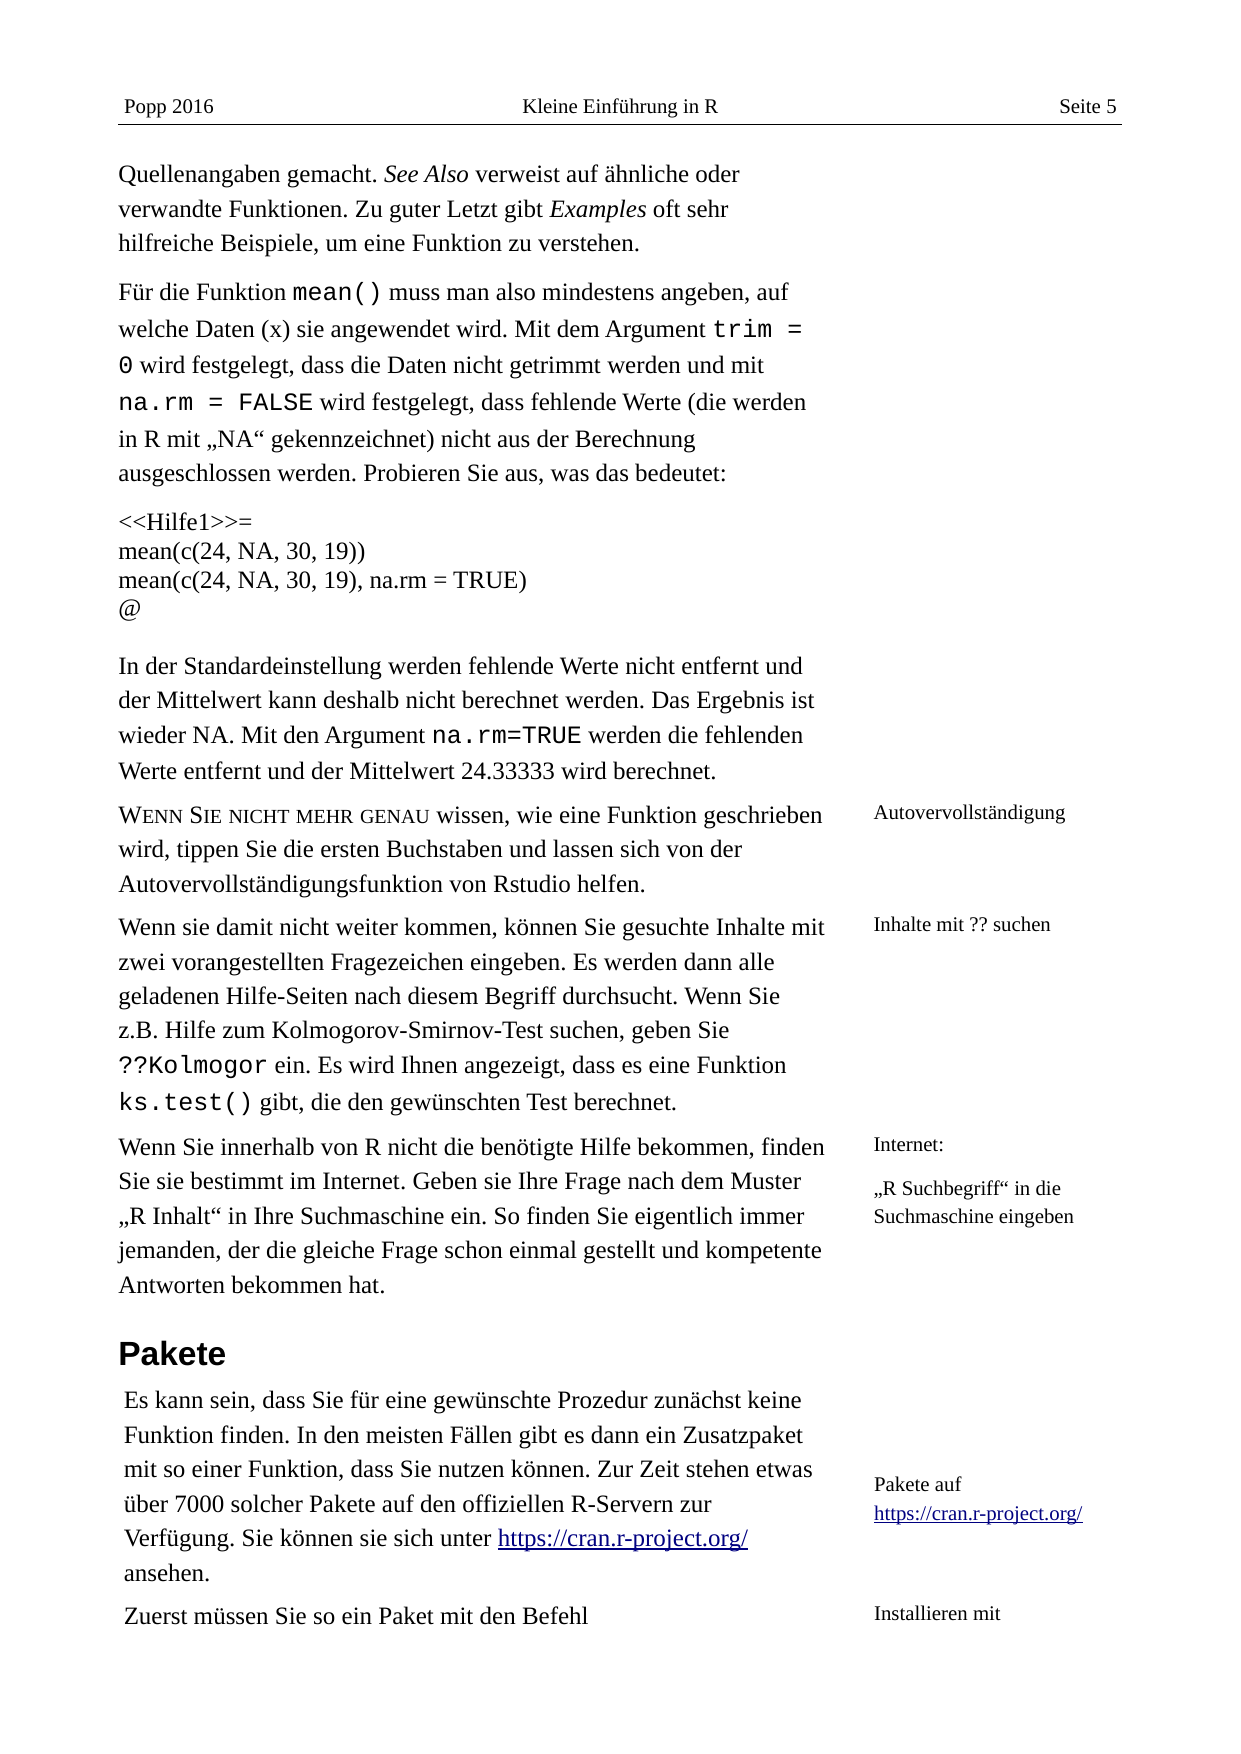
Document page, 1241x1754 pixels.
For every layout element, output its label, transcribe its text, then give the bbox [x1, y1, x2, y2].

table_cell Wenn sie damit nicht weiter kommen, können Sie gesuchte Inhalte mit zwei vorangestellten Fragezeichen eingeben. Es werden dann alle geladenen Hilfe-Seiten nach diesem Begriff durchsucht. Wenn Sie z.B. Hilfe zum Kolmogorov-Smirnov-Test suchen, geben Sie ??Kolmogor ein. Es wird Ihnen angezeigt, dass es eine Funktion ks.test() gibt, die den gewünschten Test berechnet. [118, 912, 856, 1132]
table_header Pakete auf https://cran.r-project.org/ [856, 1385, 1123, 1601]
table_header Hilfe mit ? Aufrufen [856, 159, 1123, 800]
table_cell Autovervollständigung [856, 800, 1123, 912]
subtitle Pakete [118, 1334, 1122, 1373]
table_cell Wenn Sie innerhalb von R nicht die benötigte Hilfe bekommen, finden Sie sie bestimmt im Internet. Geben sie Ihre Frage nach dem Muster „R Inhalt“ in Ihre Suchmaschine ein. So finden Sie eigentlich immer jemanden, der die gleiche Frage schon einmal gestellt und kompetente Antworten bekommen hat. [118, 1132, 856, 1313]
table_cell Internet: „R Suchbegriff“ in die Suchmaschine eingeben [856, 1132, 1123, 1313]
table_cell Inhalte mit ?? suchen [856, 912, 1123, 1132]
table_header Es kann sein, dass Sie für eine gewünschte Prozedur zunächst keine Funktion finden. In den meisten Fällen gibt es dann ein Zusatzpaket mit so einer Funktion, dass Sie nutzen können. Zur Zeit stehen etwas über 7000 solcher Pakete auf den offiziellen R-Servern zur Verfügung. Sie können sie sich unter https://cran.r-project.org/ ansehen. [124, 1385, 856, 1601]
table_cell Wenn Sie nicht mehr genau wissen, wie eine Funktion geschrieben wird, tippen Sie die ersten Buchstaben und lassen sich von der Autovervollständigungsfunktion von Rstudio helfen. [118, 800, 856, 912]
table_cell Zuerst müssen Sie so ein Paket mit den Befehl [124, 1601, 856, 1630]
table_header Quellenangaben gemacht. See Also verweist auf ähnliche oder verwandte Funktionen. Zu guter Letzt gibt Examples oft sehr hilfreiche Beispiele, um eine Funktion zu verstehen. Für die Funktion mean() muss man also mindestens angeben, auf welche Daten (x) sie angewendet wird. Mit dem Argument trim = 0 wird festgelegt, dass die Daten nicht getrimmt werden und mit na.rm = FALSE wird festgelegt, dass fehlende Werte (die werden in R mit „NA“ gekennzeichnet) nicht aus der Berechnung ausgeschlossen werden. Probieren Sie aus, was das bedeutet: <<Hilfe1>>= mean(c(24, NA, 30, 19)) mean(c(24, NA, 30, 19), na.rm = TRUE) @ In der Standardeinstellung werden fehlende Werte nicht entfernt und der Mittelwert kann deshalb nicht berechnet werden. Das Ergebnis ist wieder NA. Mit den Argument na.rm=TRUE werden die fehlenden Werte entfernt und der Mittelwert 24.33333 wird berechnet. [118, 159, 856, 800]
table_cell Installieren mit [856, 1601, 1123, 1630]
